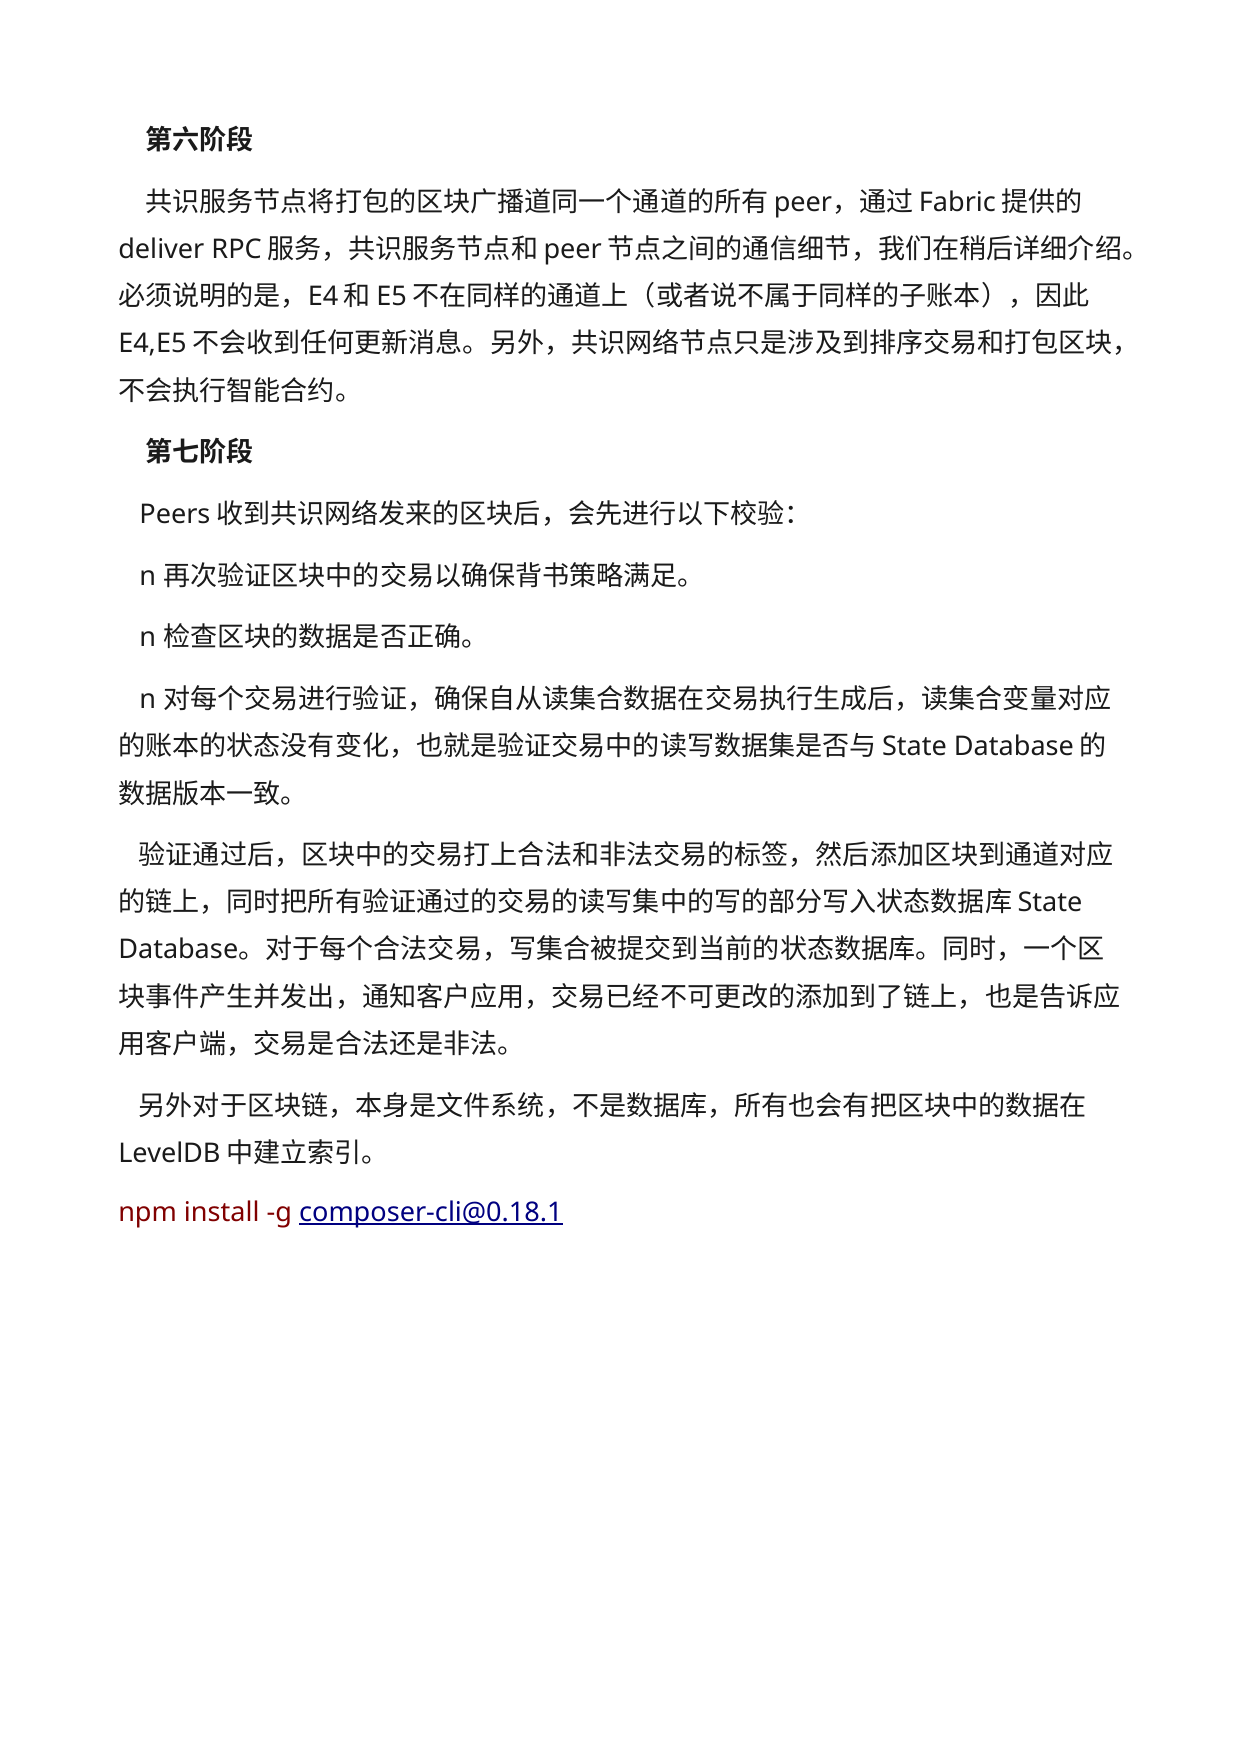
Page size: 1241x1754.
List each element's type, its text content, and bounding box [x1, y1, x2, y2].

text 另外对于区块链，本身是文件系统，不是数据库，所有也会有把区块中的数据在LevelDB中建立索引。 [118, 1083, 1122, 1170]
text n 对每个交易进行验证，确保自从读集合数据在交易执行生成后，读集合变量对应的账本的状态没有变化，也就是验证交易中的读写数据集是否与State Database的数据版本一致。 [118, 677, 1122, 811]
text 第七阶段 [118, 430, 1122, 469]
text n 再次验证区块中的交易以确保背书策略满足。 [118, 554, 1122, 593]
text Peers收到共识网络发来的区块后，会先进行以下校验： [118, 492, 1122, 531]
text 第六阶段 [118, 118, 1122, 157]
text n 检查区块的数据是否正确。 [118, 615, 1122, 655]
text 验证通过后，区块中的交易打上合法和非法交易的标签，然后添加区块到通道对应的链上，同时把所有验证通过的交易的读写集中的写的部分写入状态数据库State Database。对于每个合法交易，写集合被提交到当前的状态数据库。同时，一个区块事件产生并发出，通知客户应用，交易已经不可更改的添加到了链上，也是告诉应用客户端，交易是合法还是非法。 [118, 833, 1122, 1061]
text 共识服务节点将打包的区块广播道同一个通道的所有peer，通过Fabric提供的deliver RPC服务，共识服务节点和peer节点之间的通信细节，我们在稍后详细介绍。必须说明的是，E4和E5不在同样的通道上（或者说不属于同样的子账本），因此E4,E5不会收到任何更新消息。另外，共识网络节点只是涉及到排序交易和打包区块，不会执行智能合约。 [118, 180, 1122, 408]
text npm install -g composer-cli@0.18.1 [118, 1192, 1122, 1229]
